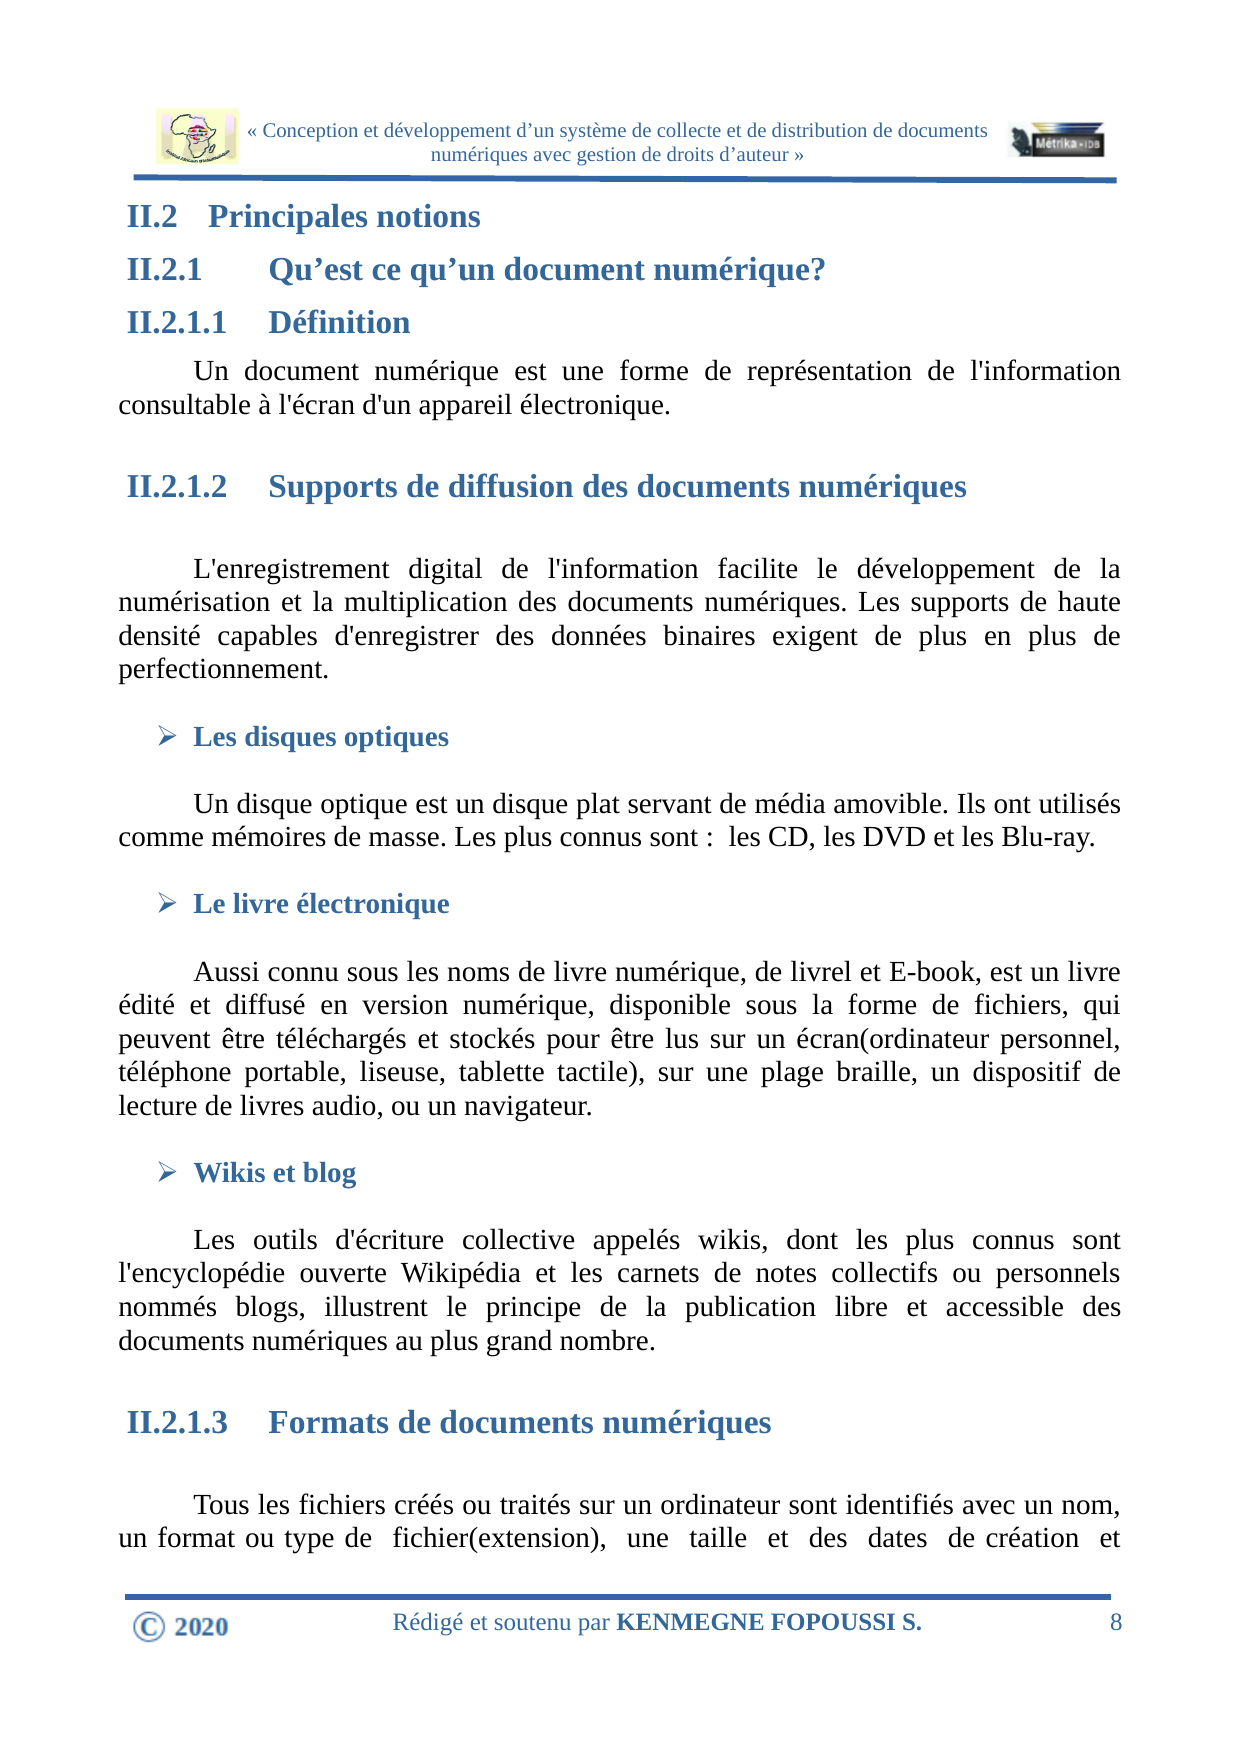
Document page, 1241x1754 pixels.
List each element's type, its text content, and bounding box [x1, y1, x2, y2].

text Aussi connu sous les noms de livre numérique, de livrel et E-book, est un livre édité et diffusé en version numérique, disponible sous la forme de fichiers, qui peuvent être téléchargés et stockés pour être lus sur un écran(ordinateur personnel, téléphone portable, liseuse, tablette tactile), sur une plage braille, un dispositif de lecture de livres audio, ou un navigateur. [118, 954, 1122, 1121]
picture [126, 1604, 231, 1647]
subtitle Définition [118, 303, 1122, 341]
text Les outils d'écriture collective appelés wikis, dont les plus connus sont l'encyclopédie ouverte Wikipédia et les carnets de notes collectifs ou personnels nommés blogs, illustrent le principe de la publication libre et accessible des documents numériques au plus grand nombre. [118, 1222, 1122, 1356]
text Un disque optique est un disque plat servant de média amovible. Ils ont utilisés comme mémoires de masse. Les plus connus sont : les CD, les DVD et les Blu-ray. [118, 786, 1122, 853]
subtitle Formats de documents numériques [118, 1402, 1122, 1441]
list Les disques optiques [156, 719, 1122, 752]
picture [1003, 116, 1109, 160]
text L'enregistrement digital de l'information facilite le développement de la numérisation et la multiplication des documents numériques. Les supports de haute densité capables d'enregistrer des données binaires exigent de plus en plus de perfectionnement. [118, 551, 1122, 685]
subtitle Principales notions [118, 196, 1122, 234]
text Un document numérique est une forme de représentation de l'information consultable à l'écran d'un appareil électronique. [118, 353, 1122, 421]
subtitle Qu’est ce qu’un document numérique? [118, 249, 1122, 288]
subtitle Supports de diffusion des documents numériques [118, 467, 1122, 505]
picture [154, 107, 241, 166]
list Wikis et blog [156, 1155, 1122, 1188]
text Tous les fichiers créés ou traités sur un ordinateur sont identifiés avec un nom, un format ou type de fichier(extension), une taille et des dates de création et [118, 1487, 1122, 1554]
list Le livre électronique [156, 886, 1122, 920]
